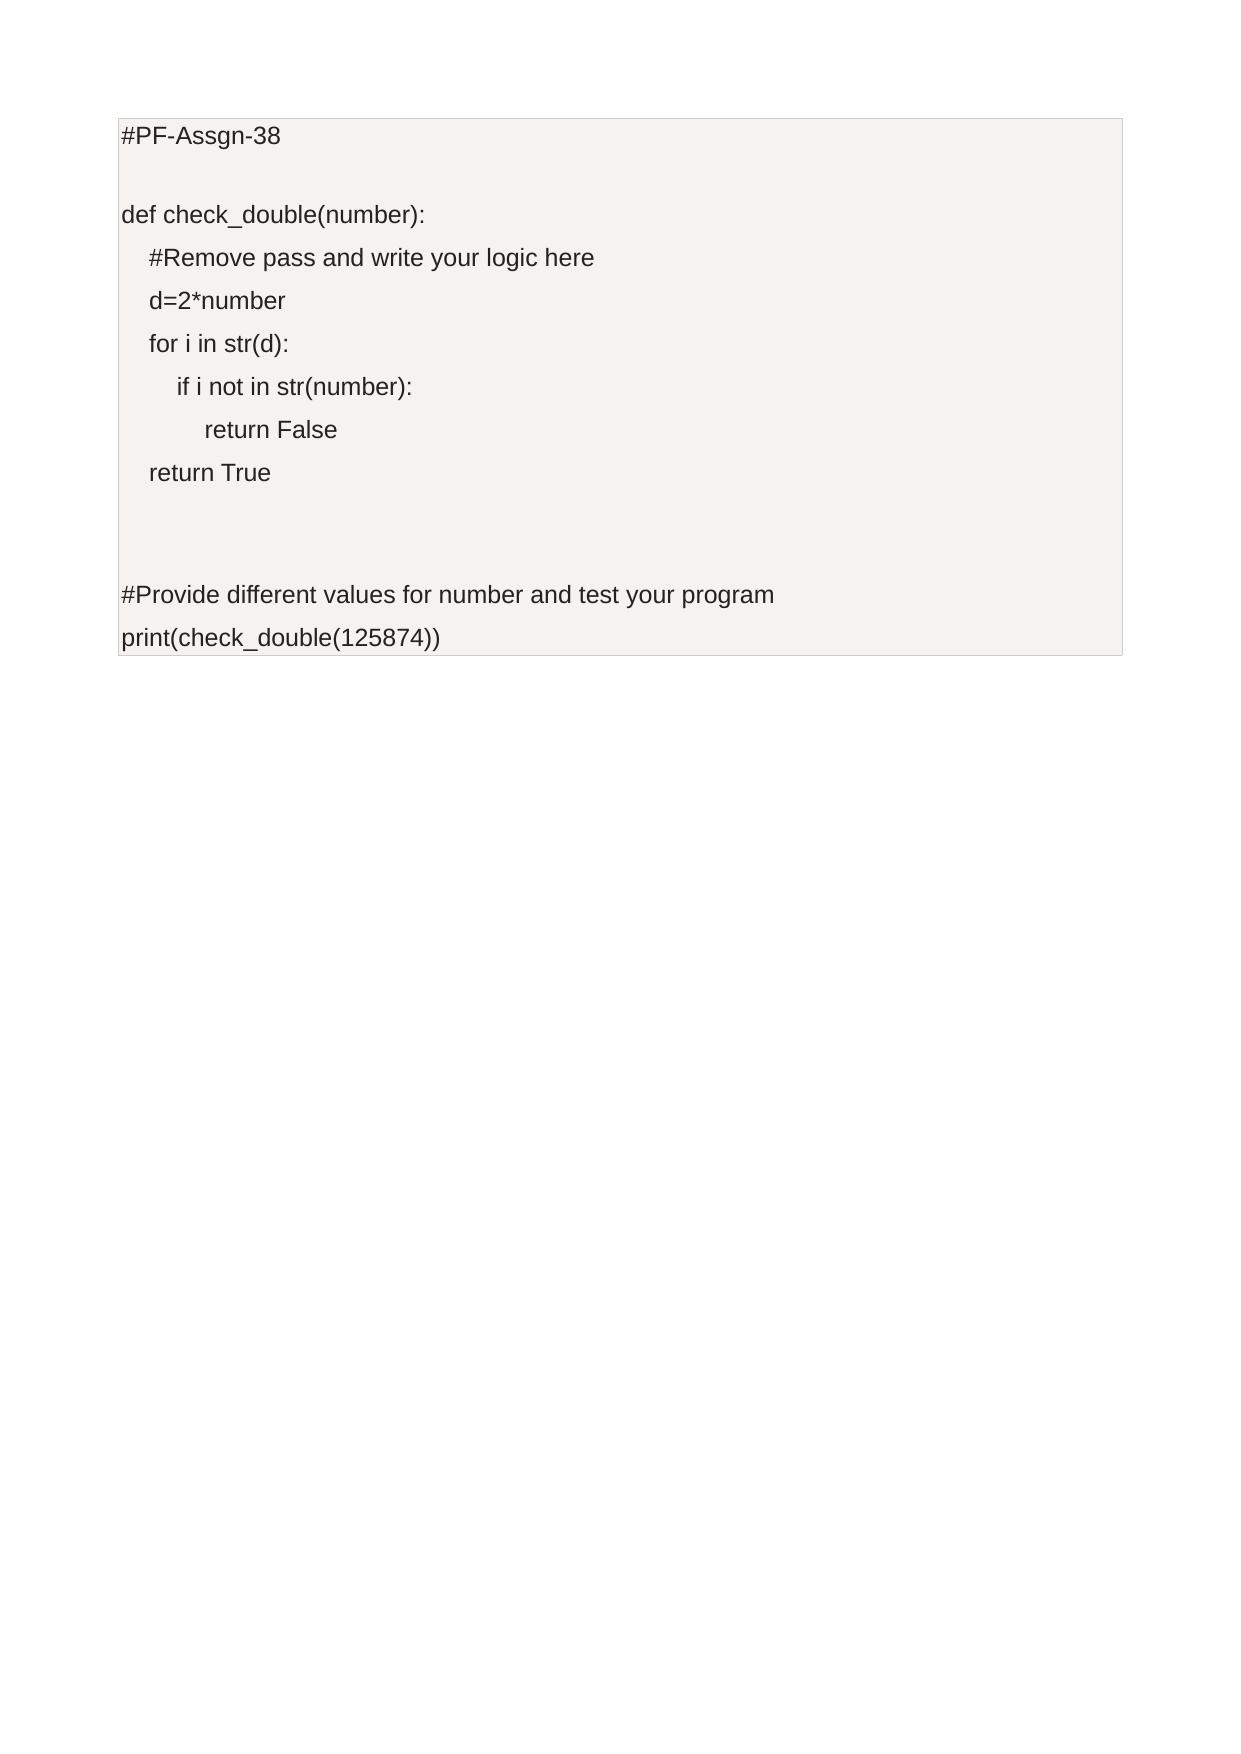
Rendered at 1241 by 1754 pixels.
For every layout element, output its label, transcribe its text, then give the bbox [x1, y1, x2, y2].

text return False [119, 412, 1122, 444]
text return True [119, 455, 1122, 487]
text d=2*number [119, 283, 1122, 315]
text print(check_double(125874)) [119, 620, 1122, 655]
text #Provide different values for number and test your program [119, 577, 1122, 609]
text if i not in str(number): [119, 369, 1122, 401]
text #Remove pass and write your logic here [119, 240, 1122, 272]
text #PF-Assgn-38 [119, 119, 1122, 150]
text for i in str(d): [119, 326, 1122, 358]
text def check_double(number): [119, 197, 1122, 228]
